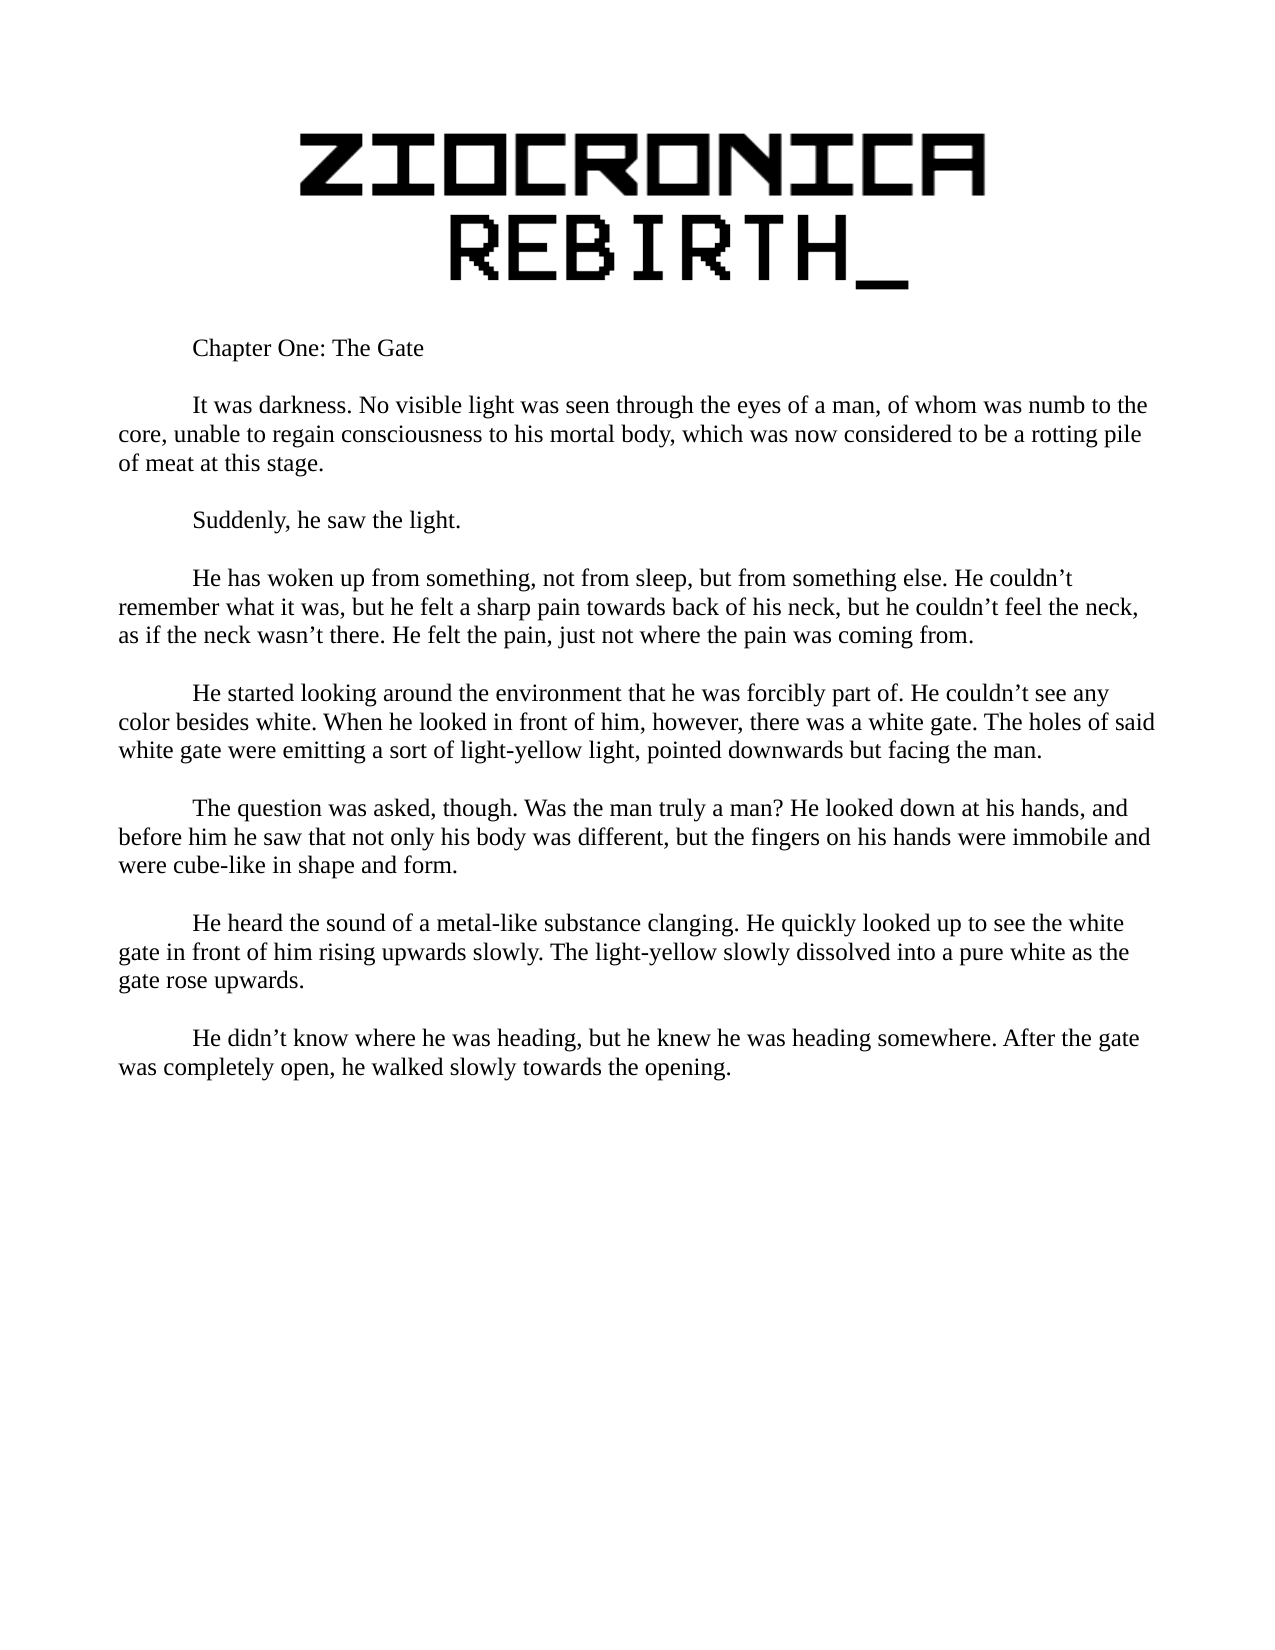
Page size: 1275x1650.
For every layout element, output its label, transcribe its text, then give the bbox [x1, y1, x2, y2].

text Chapter One: The Gate [118, 333, 1157, 362]
picture [172, 118, 1103, 304]
text Suddenly, he saw the light. [118, 505, 1157, 534]
text He didn’t know where he was heading, but he knew he was heading somewhere. After the gate was completely open, he walked slowly towards the opening. [118, 1023, 1157, 1080]
text He started looking around the environment that he was forcibly part of. He couldn’t see any color besides white. When he looked in front of him, however, there was a white gate. The holes of said white gate were emitting a sort of light-yellow light, pointed downwards but facing the man. [118, 678, 1157, 764]
text He has woken up from something, not from sleep, but from something else. He couldn’t remember what it was, but he felt a sharp pain towards back of his neck, but he couldn’t feel the neck, as if the neck wasn’t there. He felt the pain, just not where the pain was coming from. [118, 563, 1157, 649]
text He heard the sound of a metal-like substance clanging. He quickly looked up to see the white gate in front of him rising upwards slowly. The light-yellow slowly dissolved into a pure white as the gate rose upwards. [118, 908, 1157, 994]
text It was darkness. No visible light was seen through the eyes of a man, of whom was numb to the core, unable to regain consciousness to his mortal body, which was now considered to be a rotting pile of meat at this stage. [118, 390, 1157, 477]
text The question was asked, though. Was the man truly a man? He looked down at his hands, and before him he saw that not only his body was different, but the fingers on his hands were immobile and were cube-like in shape and form. [118, 793, 1157, 879]
